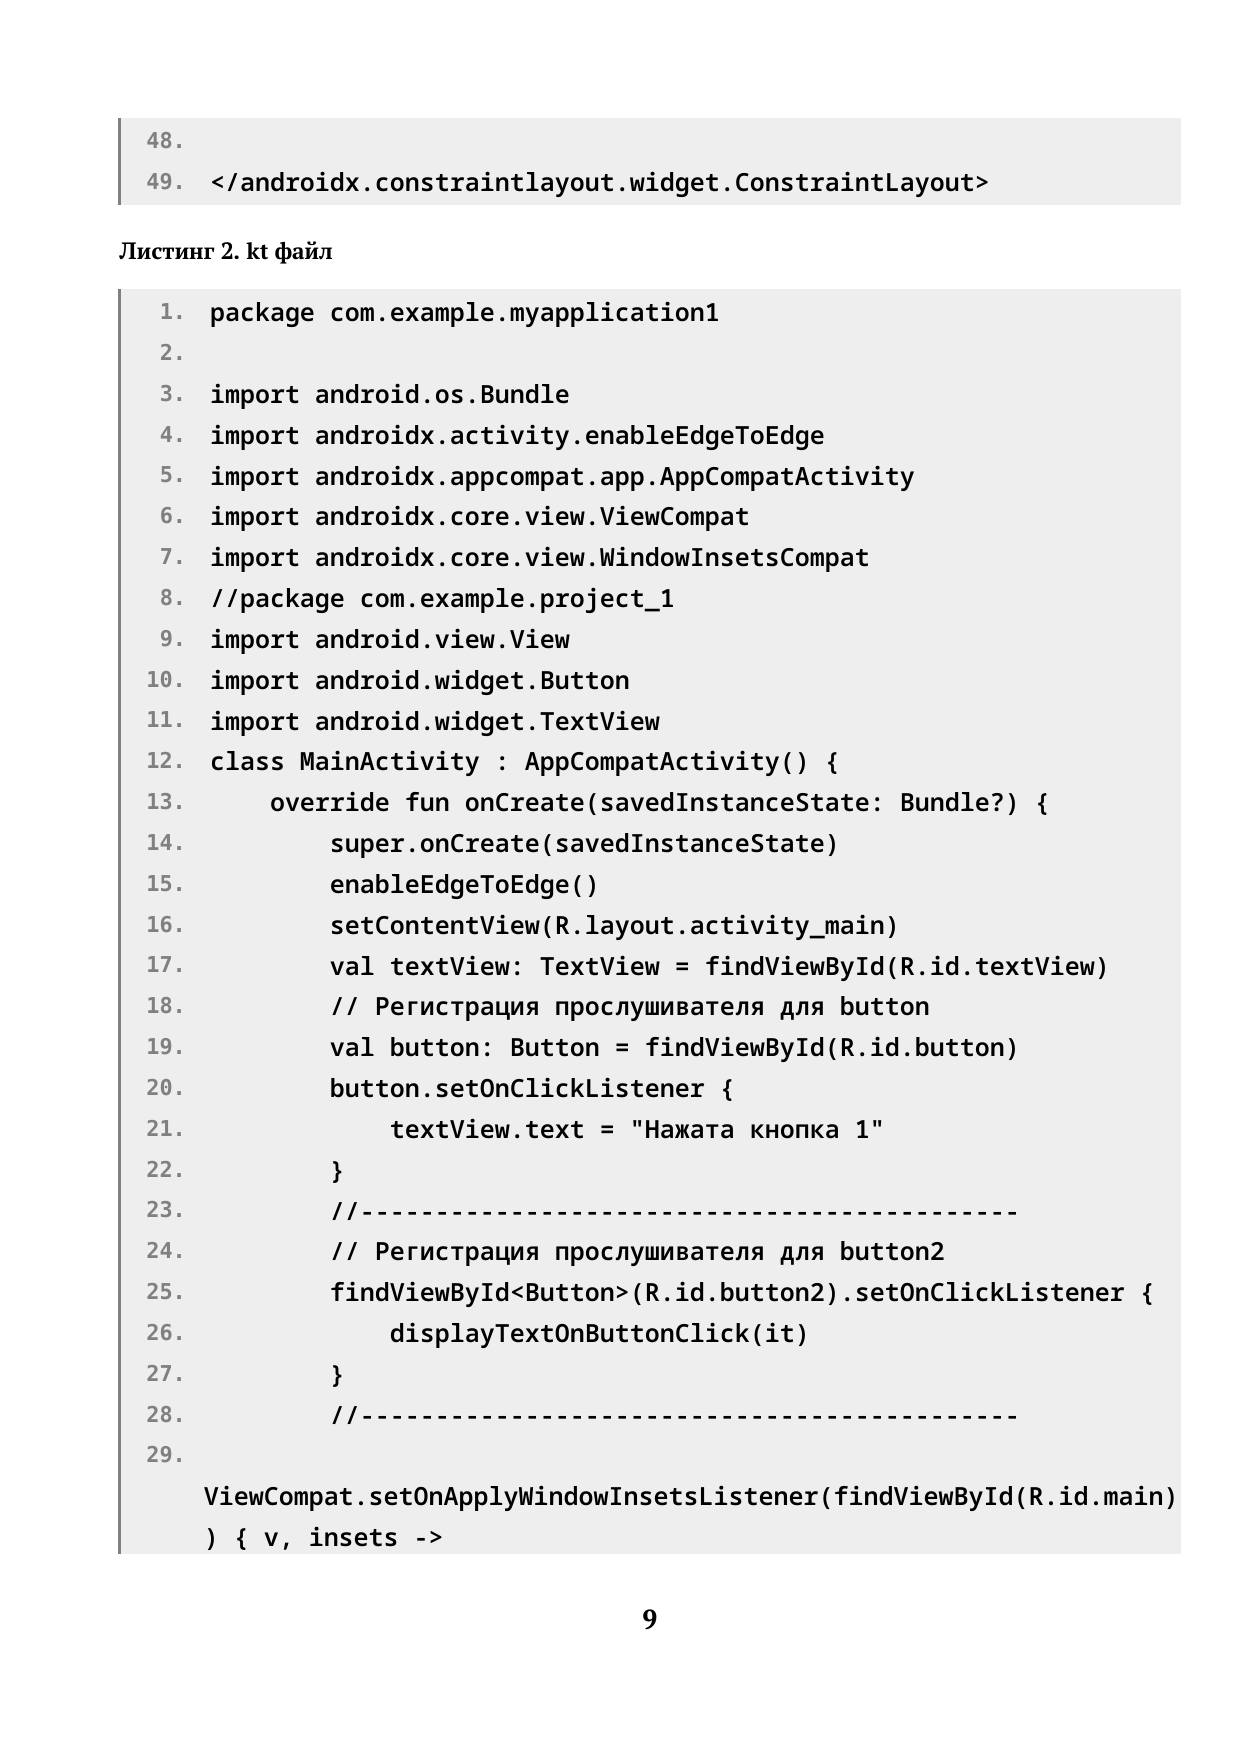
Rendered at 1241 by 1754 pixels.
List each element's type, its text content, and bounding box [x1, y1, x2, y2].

list import android.view.View [121, 616, 1181, 656]
list import androidx.core.view.WindowInsetsCompat [121, 534, 1181, 574]
list displayTextOnButtonClick(it) [121, 1310, 1181, 1350]
list button.setOnClickListener { [121, 1065, 1181, 1105]
list import android.widget.Button [121, 656, 1181, 696]
list import androidx.core.view.ViewCompat [121, 493, 1181, 533]
list //-------------------------------------------- [121, 1187, 1181, 1227]
list } [121, 1351, 1181, 1391]
list val textView: TextView = findViewById(R.id.textView) [121, 942, 1181, 982]
list //-------------------------------------------- [121, 1391, 1181, 1431]
list class MainActivity : AppCompatActivity() { [121, 738, 1181, 778]
list textView.text = "Нажата кнопка 1" [121, 1106, 1181, 1146]
list package com.example.myapplication1 [121, 289, 1181, 329]
list setContentView(R.layout.activity_main) [121, 901, 1181, 941]
list ViewCompat.setOnApplyWindowInsetsListener(findViewById(R.id.main)) { v, insets -> [121, 1432, 1181, 1554]
list override fun onCreate(savedInstanceState: Bundle?) { [121, 779, 1181, 819]
list findViewById<Button>(R.id.button2).setOnClickListener { [121, 1269, 1181, 1309]
list // Регистрация прослушивателя для button2 [121, 1228, 1181, 1268]
list val button: Button = findViewById(R.id.button) [121, 1024, 1181, 1064]
list enableEdgeToEdge() [121, 861, 1181, 901]
list import androidx.appcompat.app.AppCompatActivity [121, 452, 1181, 492]
list import androidx.activity.enableEdgeToEdge [121, 411, 1181, 451]
list import android.os.Bundle [121, 371, 1181, 411]
list super.onCreate(savedInstanceState) [121, 820, 1181, 860]
list </androidx.constraintlayout.widget.ConstraintLayout> [121, 159, 1181, 205]
list // Регистрация прослушивателя для button [121, 983, 1181, 1023]
text Листинг 2. kt файл [118, 236, 1181, 265]
list } [121, 1146, 1181, 1186]
list //package com.example.project_1 [121, 575, 1181, 615]
list import android.widget.TextView [121, 697, 1181, 737]
